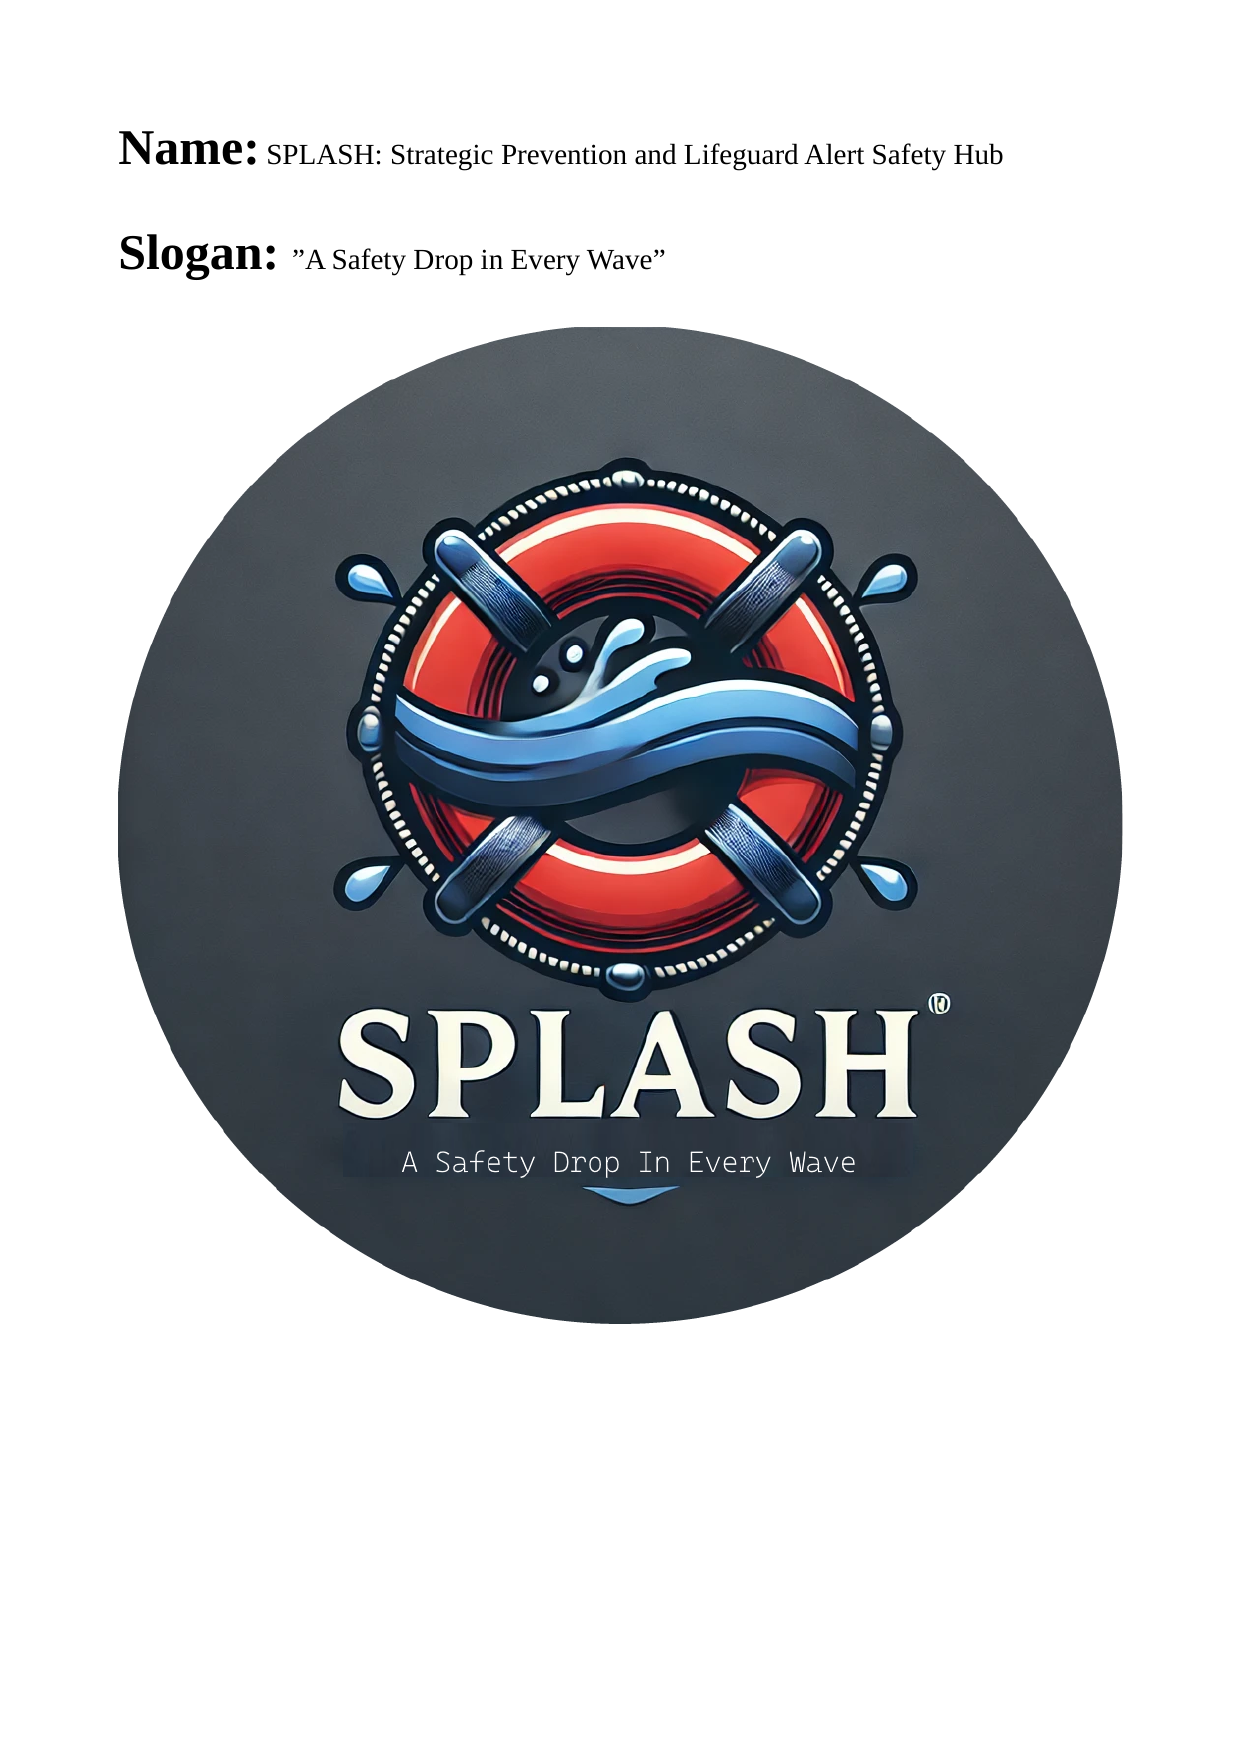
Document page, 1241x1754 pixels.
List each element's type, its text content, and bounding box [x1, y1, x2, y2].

text Name: SPLASH: Strategic Prevention and Lifeguard Alert Safety Hub [118, 118, 1122, 176]
text Slogan: ”A Safety Drop in Every Wave” [118, 223, 1122, 280]
